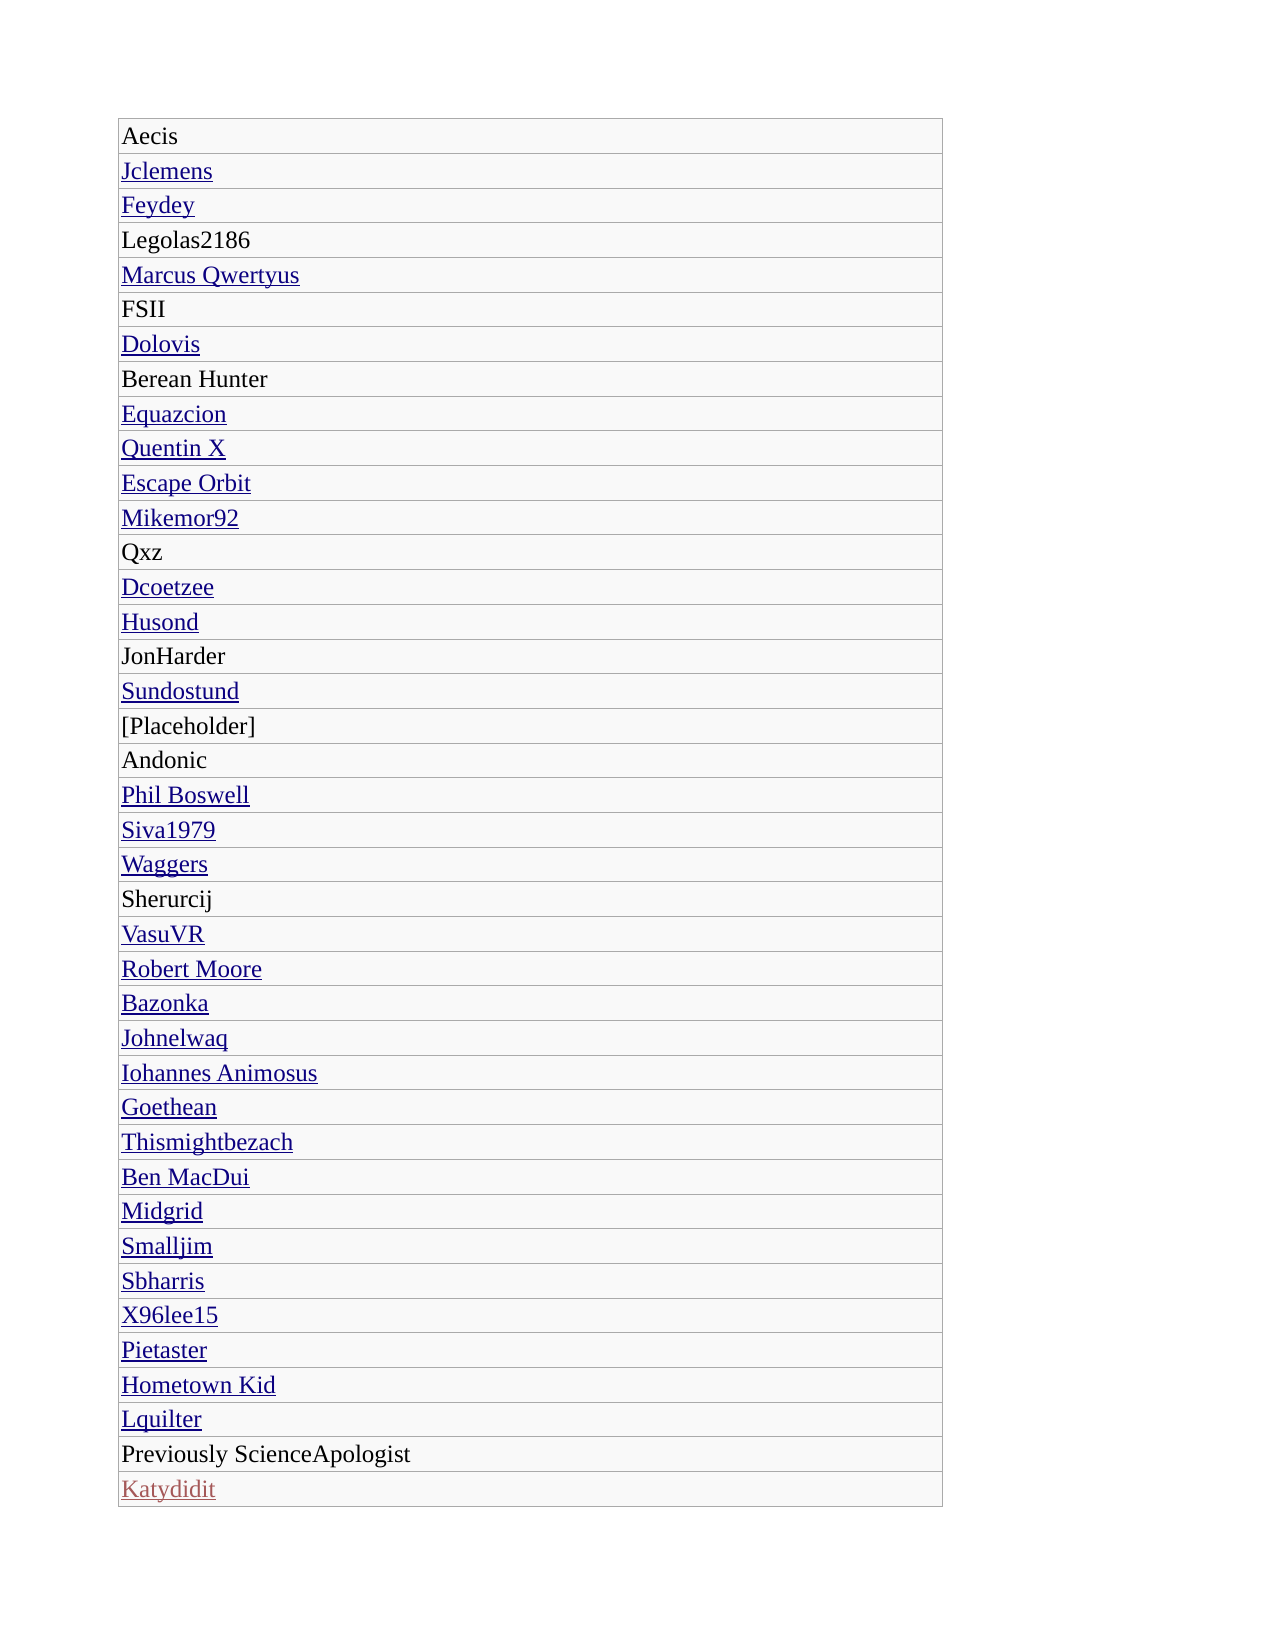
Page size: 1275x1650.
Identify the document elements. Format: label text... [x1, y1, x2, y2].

table_cell Jclemens [119, 154, 942, 187]
table_cell Siva1979 [119, 813, 942, 847]
table_cell Quentin X [119, 431, 942, 465]
table_cell Equazcion [119, 397, 942, 430]
table_cell Pietaster [119, 1333, 942, 1367]
table_cell Dcoetzee [119, 570, 942, 604]
table_cell Hometown Kid [119, 1368, 942, 1402]
table_cell Qxz [119, 535, 942, 569]
table_cell Dolovis [119, 327, 942, 361]
table_cell Mikemor92 [119, 501, 942, 534]
table_cell Goethean [119, 1090, 942, 1124]
table_cell Johnelwaq [119, 1021, 942, 1055]
table_cell Escape Orbit [119, 466, 942, 500]
table_cell Andonic [119, 744, 942, 777]
table_cell Previously ScienceApologist [119, 1437, 942, 1471]
table_cell JonHarder [119, 640, 942, 673]
table_cell Sundostund [119, 674, 942, 708]
table_cell Berean Hunter [119, 362, 942, 396]
table_cell Feydey [119, 189, 942, 222]
table_cell Sbharris [119, 1264, 942, 1297]
table_cell Marcus Qwertyus [119, 258, 942, 292]
table_cell Lquilter [119, 1403, 942, 1436]
table_cell Husond [119, 605, 942, 638]
table_cell VasuVR [119, 917, 942, 951]
table_cell Aecis [119, 119, 942, 153]
table_cell Iohannes Animosus [119, 1056, 942, 1089]
table_cell Katydidit [119, 1472, 942, 1506]
table_cell Phil Boswell [119, 778, 942, 812]
table_cell X96lee15 [119, 1299, 942, 1332]
table_cell Midgrid [119, 1195, 942, 1228]
table_cell FSII [119, 293, 942, 326]
table_cell Waggers [119, 848, 942, 881]
table_cell Legolas2186 [119, 223, 942, 257]
table_cell Thismightbezach [119, 1125, 942, 1159]
table_cell Sherurcij [119, 882, 942, 916]
table_cell [Placeholder] [119, 709, 942, 742]
table_cell Smalljim [119, 1229, 942, 1263]
table_cell Robert Moore [119, 952, 942, 985]
table_cell Ben MacDui [119, 1160, 942, 1193]
table_cell Bazonka [119, 986, 942, 1020]
